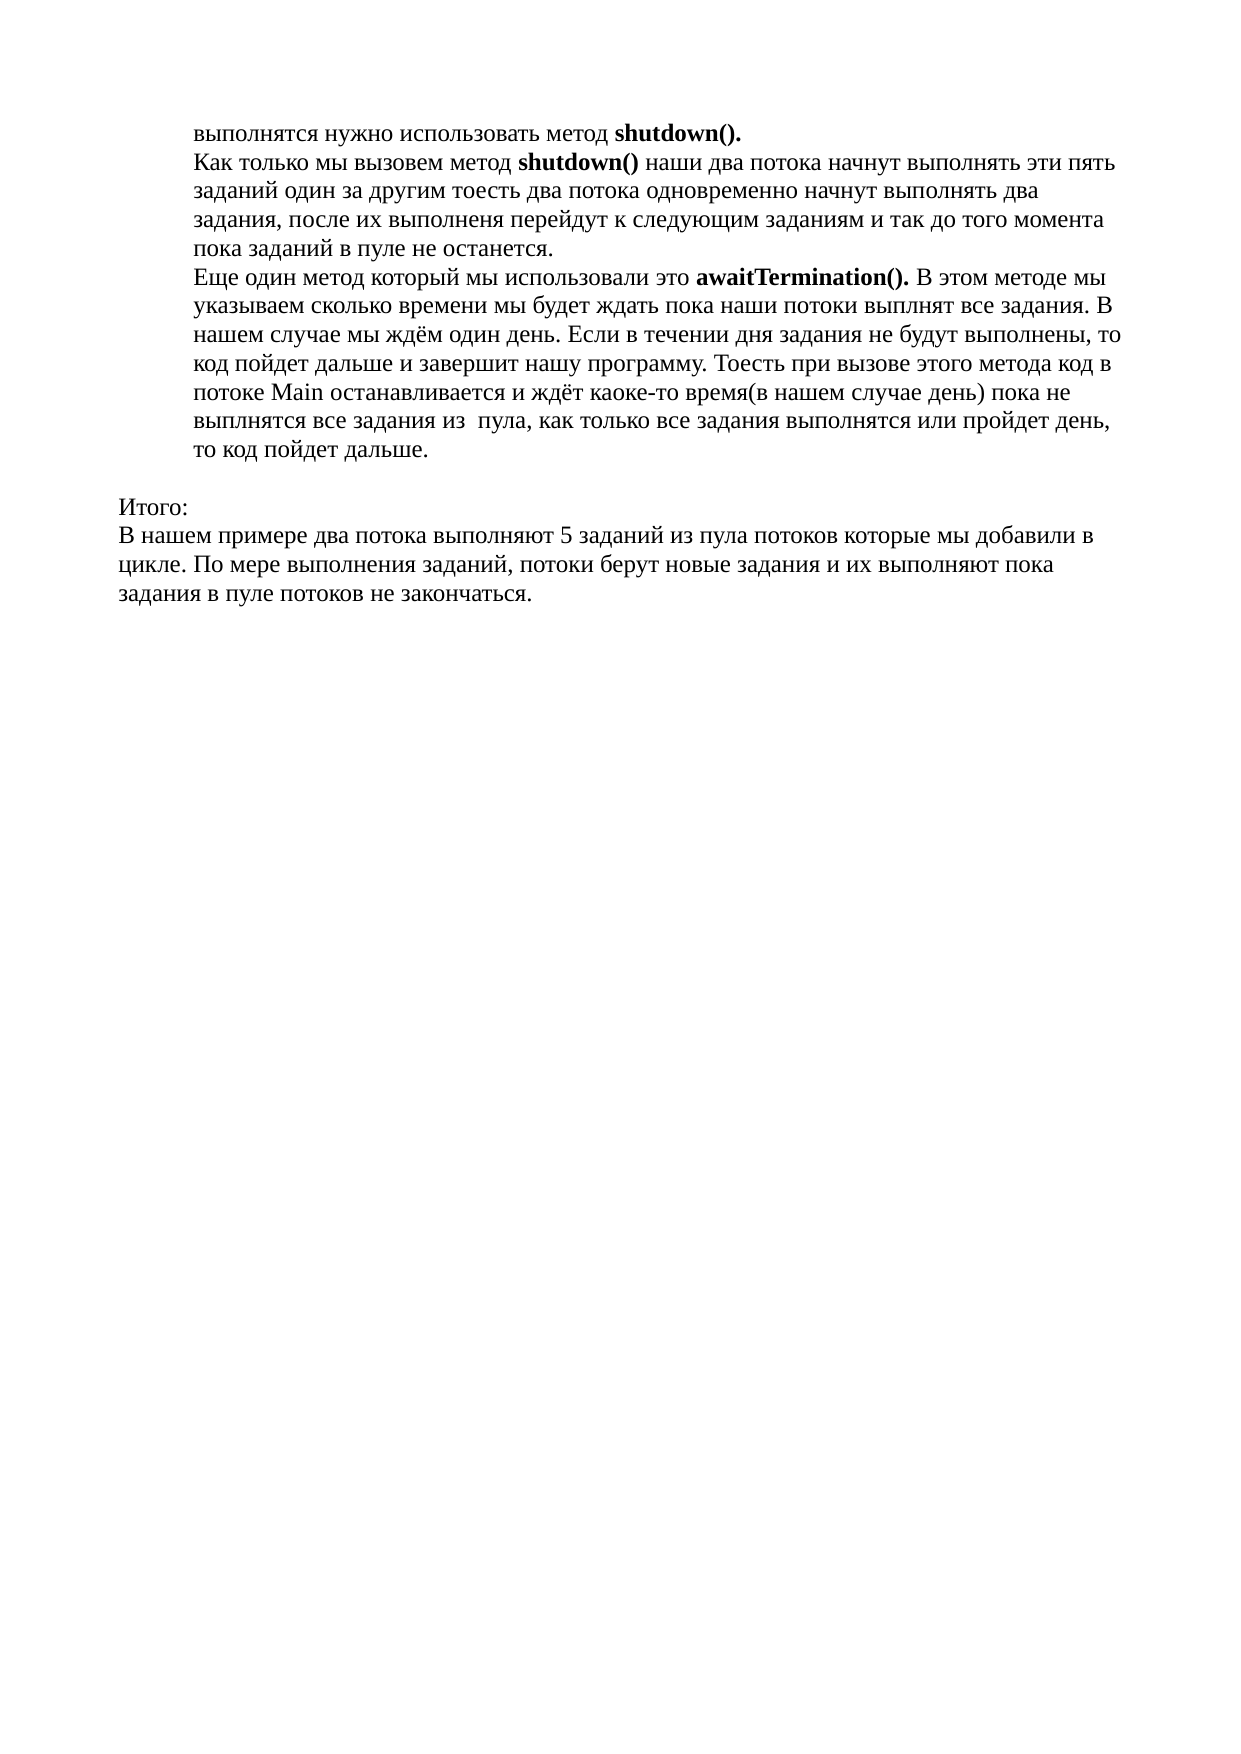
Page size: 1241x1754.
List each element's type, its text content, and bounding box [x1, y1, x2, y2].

list Еще один метод который мы использовали это awaitTermination(). В этом методе мы указываем сколько времени мы будет ждать пока наши потоки выплнят все задания. В нашем случае мы ждём один день. Если в течении дня задания не будут выполнены, то код пойдет дальше и завершит нашу программу. Тоесть при вызове этого метода код в потоке Main останавливается и ждёт каоке-то время(в нашем случае день) пока не выплнятся все задания из пула, как только все задания выполнятся или пройдет день, то код пойдет дальше. [156, 262, 1122, 463]
text Итого: [118, 492, 1122, 521]
list Как только мы вызовем метод shutdown() наши два потока начнут выполнять эти пять заданий один за другим тоесть два потока одновременно начнут выполнять два задания, после их выполненя перейдут к следующим заданиям и так до того момента пока заданий в пуле не останется. [156, 147, 1122, 262]
list выполнятся нужно использовать метод shutdown(). [156, 118, 1122, 147]
text В нашем примере два потока выполняют 5 заданий из пула потоков которые мы добавили в цикле. По мере выполнения заданий, потоки берут новые задания и их выполняют пока задания в пуле потоков не закончаться. [118, 521, 1122, 607]
